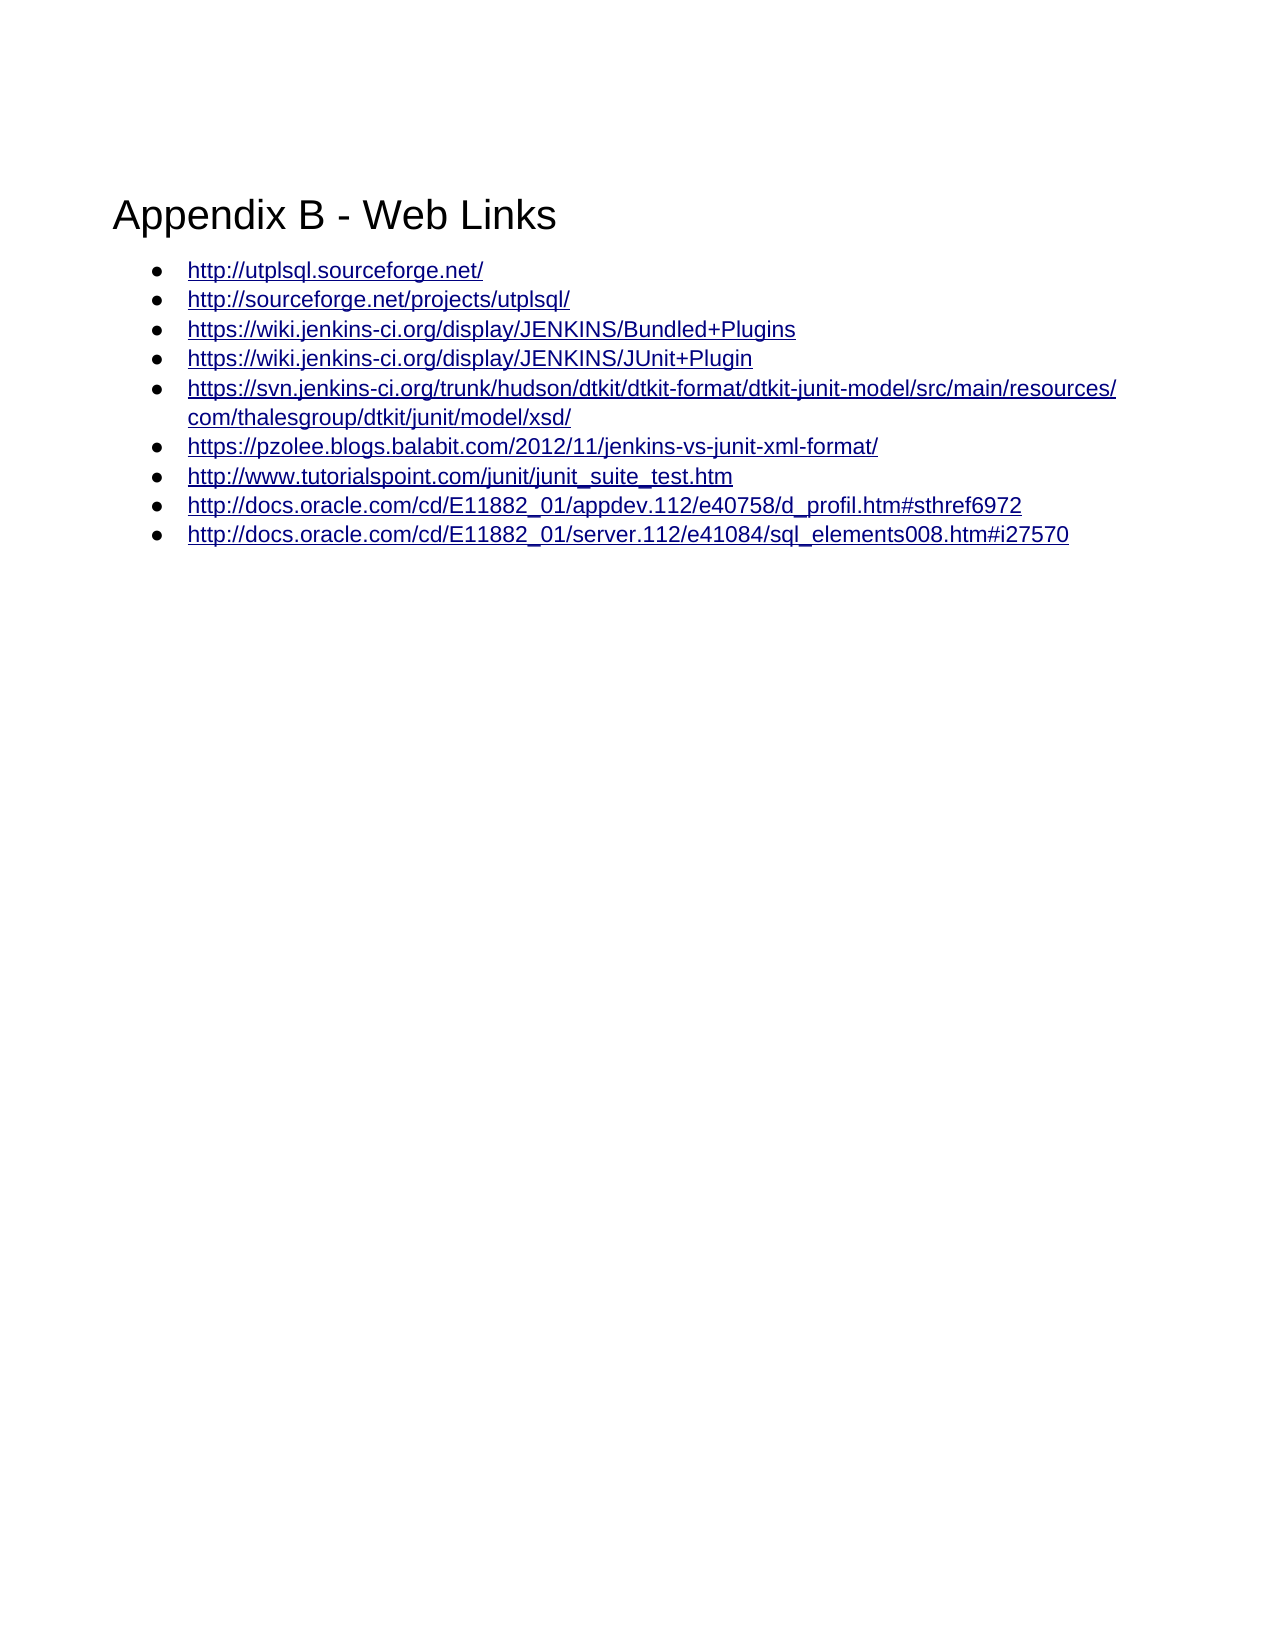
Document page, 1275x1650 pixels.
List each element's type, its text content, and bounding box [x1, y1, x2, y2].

subtitle Appendix B - Web Links [112, 192, 1162, 238]
list http://utplsql.sourceforge.net/ [150, 258, 1162, 283]
list http://www.tutorialspoint.com/junit/junit_suite_test.htm [150, 463, 1162, 489]
list https://wiki.jenkins-ci.org/display/JENKINS/JUnit+Plugin [150, 346, 1162, 371]
list https://svn.jenkins-ci.org/trunk/hudson/dtkit/dtkit-format/dtkit-junit-model/src/main/resources/com/thalesgroup/dtkit/junit/model/xsd/ [150, 375, 1162, 430]
list http://docs.oracle.com/cd/E11882_01/server.112/e41084/sql_elements008.htm#i27570 [150, 522, 1162, 548]
list http://sourceforge.net/projects/utplsql/ [150, 287, 1162, 313]
list https://pzolee.blogs.balabit.com/2012/11/jenkins-vs-junit-xml-format/ [150, 434, 1162, 459]
list http://docs.oracle.com/cd/E11882_01/appdev.112/e40758/d_profil.htm#sthref6972 [150, 493, 1162, 518]
list https://wiki.jenkins-ci.org/display/JENKINS/Bundled+Plugins [150, 316, 1162, 342]
